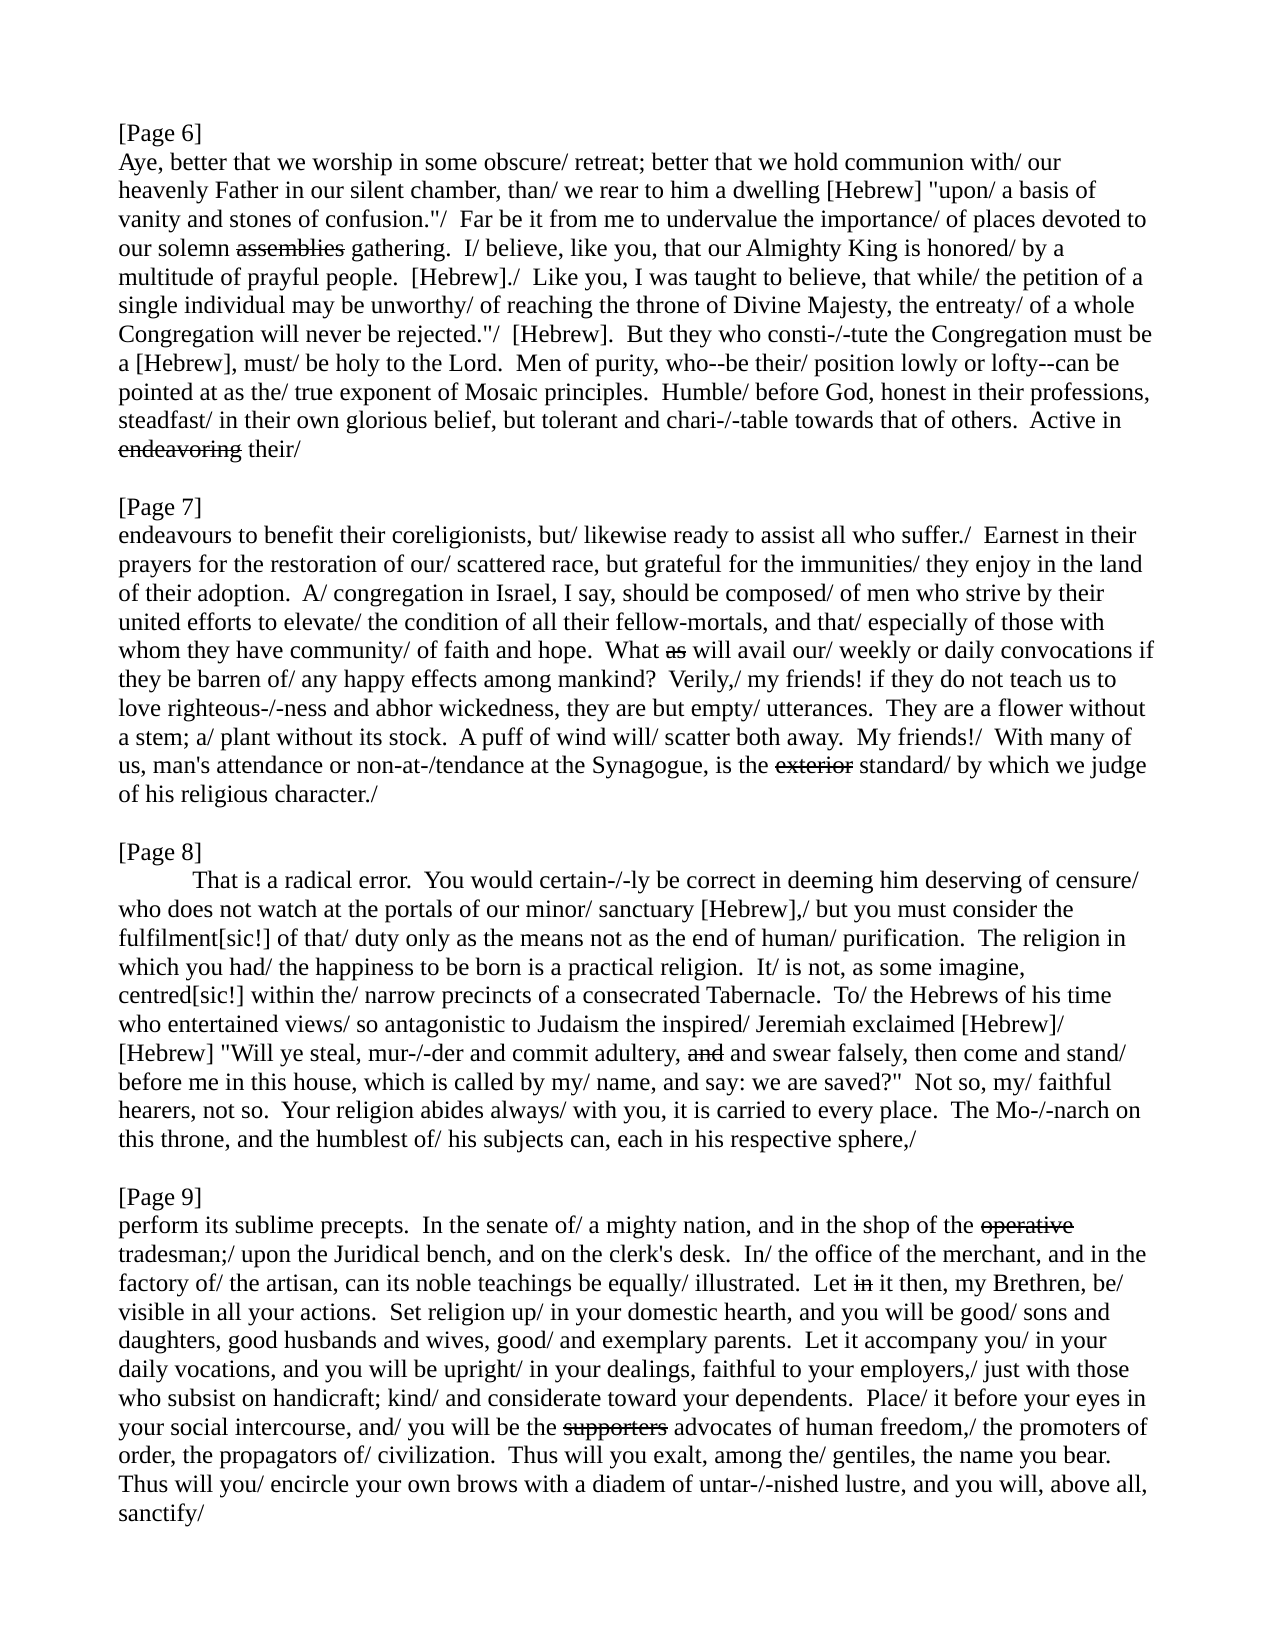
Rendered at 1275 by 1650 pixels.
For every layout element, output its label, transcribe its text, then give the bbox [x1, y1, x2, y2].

text Aye, better that we worship in some obscure/ retreat; better that we hold communion with/ our heavenly Father in our silent chamber, than/ we rear to him a dwelling [Hebrew] "upon/ a basis of vanity and stones of confusion."/ Far be it from me to undervalue the importance/ of places devoted to our solemn assemblies gathering. I/ believe, like you, that our Almighty King is honored/ by a multitude of prayful people. [Hebrew]./ Like you, I was taught to believe, that while/ the petition of a single individual may be unworthy/ of reaching the throne of Divine Majesty, the entreaty/ of a whole Congregation will never be rejected."/ [Hebrew]. But they who consti-/-tute the Congregation must be a [Hebrew], must/ be holy to the Lord. Men of purity, who--be their/ position lowly or lofty--can be pointed at as the/ true exponent of Mosaic principles. Humble/ before God, honest in their professions, steadfast/ in their own glorious belief, but tolerant and chari-/-table towards that of others. Active in endeavoring their/ [118, 147, 1157, 463]
text That is a radical error. You would certain-/-ly be correct in deeming him deserving of censure/ who does not watch at the portals of our minor/ sanctuary [Hebrew],/ but you must consider the fulfilment[sic!] of that/ duty only as the means not as the end of human/ purification. The religion in which you had/ the happiness to be born is a practical religion. It/ is not, as some imagine, centred[sic!] within the/ narrow precincts of a consecrated Tabernacle. To/ the Hebrews of his time who entertained views/ so antagonistic to Judaism the inspired/ Jeremiah exclaimed [Hebrew]/ [Hebrew] "Will ye steal, mur-/-der and commit adultery, and and swear falsely, then come and stand/ before me in this house, which is called by my/ name, and say: we are saved?" Not so, my/ faithful hearers, not so. Your religion abides always/ with you, it is carried to every place. The Mo-/-narch on this throne, and the humblest of/ his subjects can, each in his respective sphere,/ [118, 866, 1157, 1153]
text [Page 6] [118, 118, 1157, 147]
text [Page 9] [118, 1182, 1157, 1211]
text perform its sublime precepts. In the senate of/ a mighty nation, and in the shop of the operative tradesman;/ upon the Juridical bench, and on the clerk's desk. In/ the office of the merchant, and in the factory of/ the artisan, can its noble teachings be equally/ illustrated. Let in it then, my Brethren, be/ visible in all your actions. Set religion up/ in your domestic hearth, and you will be good/ sons and daughters, good husbands and wives, good/ and exemplary parents. Let it accompany you/ in your daily vocations, and you will be upright/ in your dealings, faithful to your employers,/ just with those who subsist on handicraft; kind/ and considerate toward your dependents. Place/ it before your eyes in your social intercourse, and/ you will be the supporters advocates of human freedom,/ the promoters of order, the propagators of/ civilization. Thus will you exalt, among the/ gentiles, the name you bear. Thus will you/ encircle your own brows with a diadem of untar-/-nished lustre, and you will, above all, sanctify/ [118, 1211, 1157, 1527]
text [Page 8] [118, 837, 1157, 866]
text [Page 7] [118, 492, 1157, 521]
text endeavours to benefit their coreligionists, but/ likewise ready to assist all who suffer./ Earnest in their prayers for the restoration of our/ scattered race, but grateful for the immunities/ they enjoy in the land of their adoption. A/ congregation in Israel, I say, should be composed/ of men who strive by their united efforts to elevate/ the condition of all their fellow-mortals, and that/ especially of those with whom they have community/ of faith and hope. What as will avail our/ weekly or daily convocations if they be barren of/ any happy effects among mankind? Verily,/ my friends! if they do not teach us to love righteous-/-ness and abhor wickedness, they are but empty/ utterances. They are a flower without a stem; a/ plant without its stock. A puff of wind will/ scatter both away. My friends!/ With many of us, man's attendance or non-at-/tendance at the Synagogue, is the exterior standard/ by which we judge of his religious character./ [118, 521, 1157, 808]
